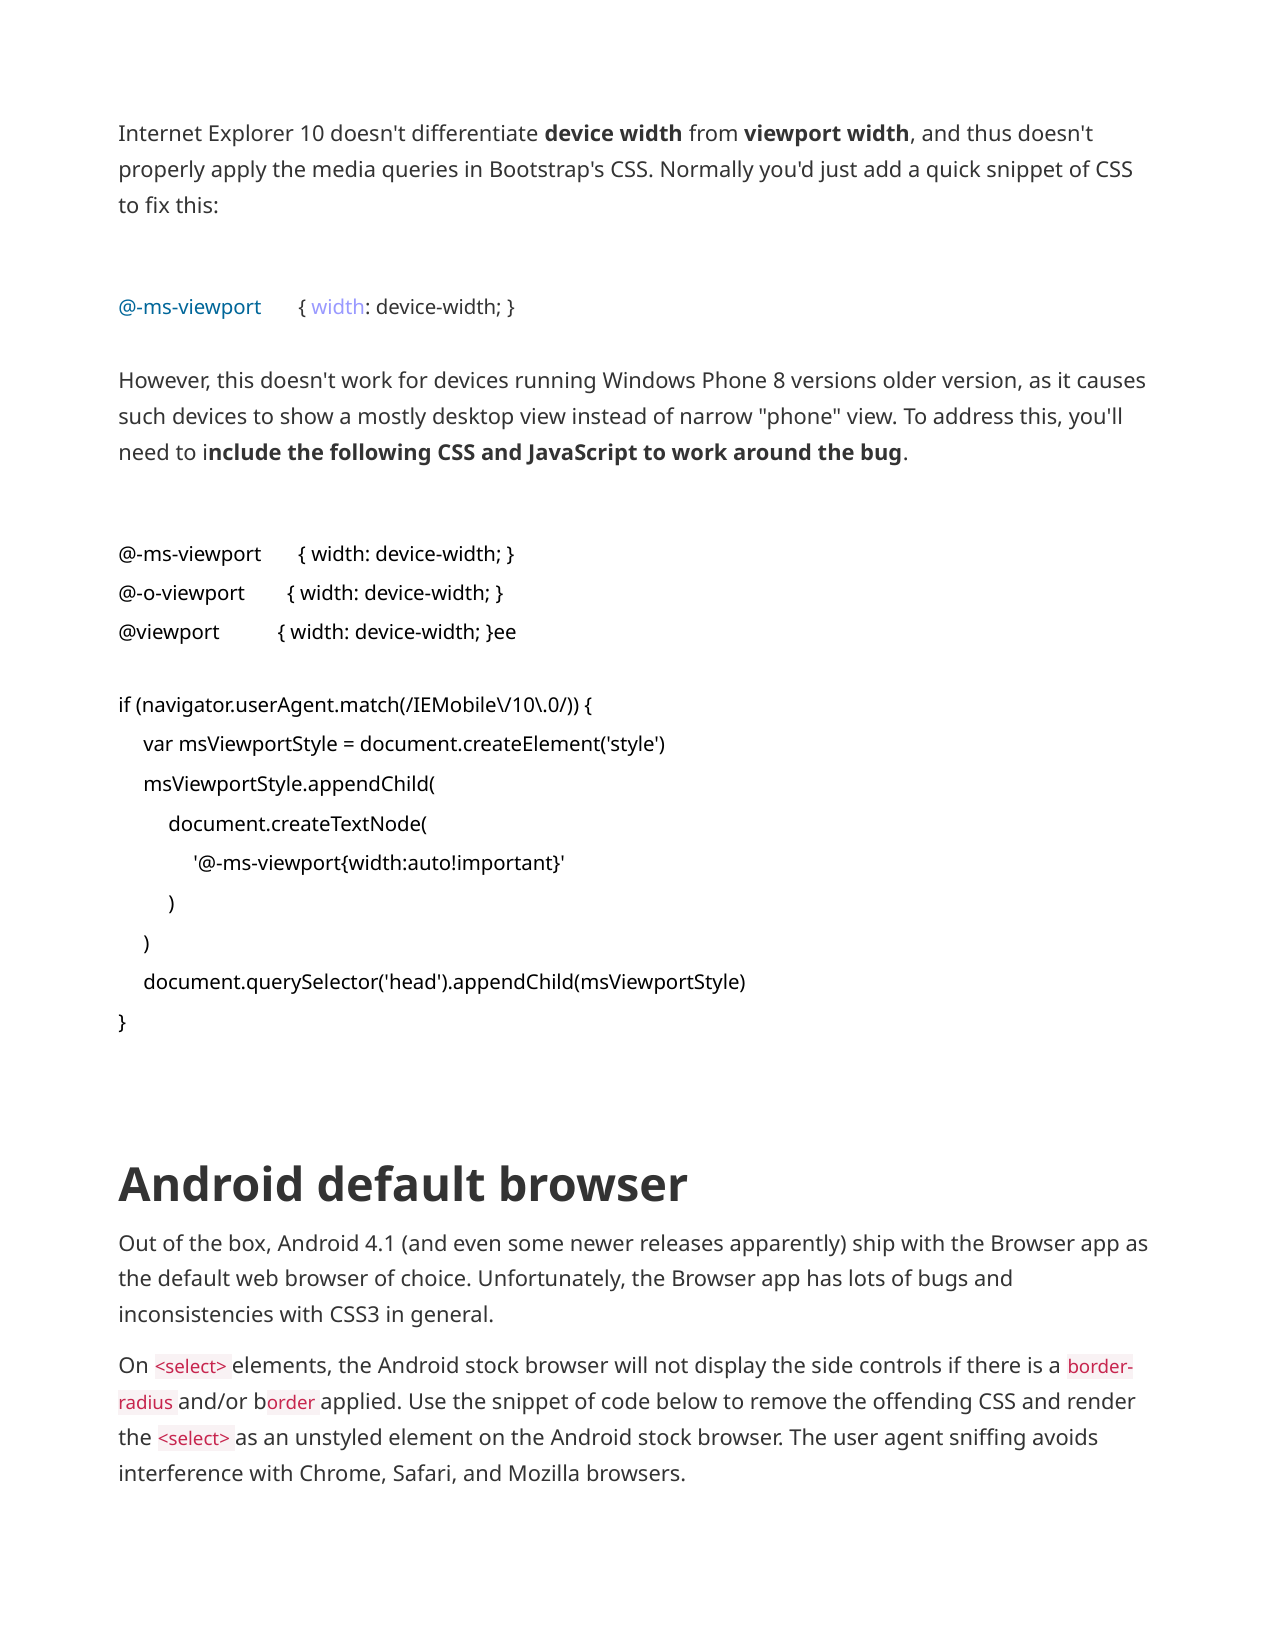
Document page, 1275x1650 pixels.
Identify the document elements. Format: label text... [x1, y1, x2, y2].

subtitle Android default browser [118, 1151, 1157, 1215]
text } [118, 1008, 1157, 1035]
text On <select> elements, the Android stock browser will not display the side controls if there is a border-radius and/or border applied. Use the snippet of code below to remove the offending CSS and render the <select> as an unstyled element on the Android stock browser. The user agent sniffing avoids interference with Chrome, Safari, and Mozilla browsers. [118, 1351, 1157, 1487]
text msViewportStyle.appendChild( [118, 769, 1157, 798]
text @viewport { width: device-width; }ee [118, 618, 1157, 646]
text @-ms-viewport { width: device-width; } [118, 539, 1157, 567]
text @-ms-viewport { width: device-width; } [118, 292, 1157, 320]
text ) [118, 889, 1157, 917]
text However, this doesn't work for devices running Windows Phone 8 versions older version, as it causes such devices to show a mostly desktop view instead of narrow "phone" view. To address this, you'll need to include the following CSS and JavaScript to work around the bug. [118, 365, 1157, 466]
text document.createTextNode( [118, 809, 1157, 837]
text ) [118, 928, 1157, 956]
text @-o-viewport { width: device-width; } [118, 578, 1157, 606]
text Internet Explorer 10 doesn't differentiate device width from viewport width, and thus doesn't properly apply the media queries in Bootstrap's CSS. Normally you'd just add a quick snippet of CSS to fix this: [118, 118, 1157, 219]
text Out of the box, Android 4.1 (and even some newer releases apparently) ship with the Browser app as the default web browser of choice. Unfortunately, the Browser app has lots of bugs and inconsistencies with CSS3 in general. [118, 1228, 1157, 1329]
text if (navigator.userAgent.match(/IEMobile\/10\.0/)) { [118, 691, 1157, 718]
text document.querySelector('head').appendChild(msViewportStyle) [118, 968, 1157, 996]
text '@-ms-viewport{width:auto!important}' [118, 849, 1157, 877]
text var msViewportStyle = document.createElement('style') [118, 730, 1157, 758]
